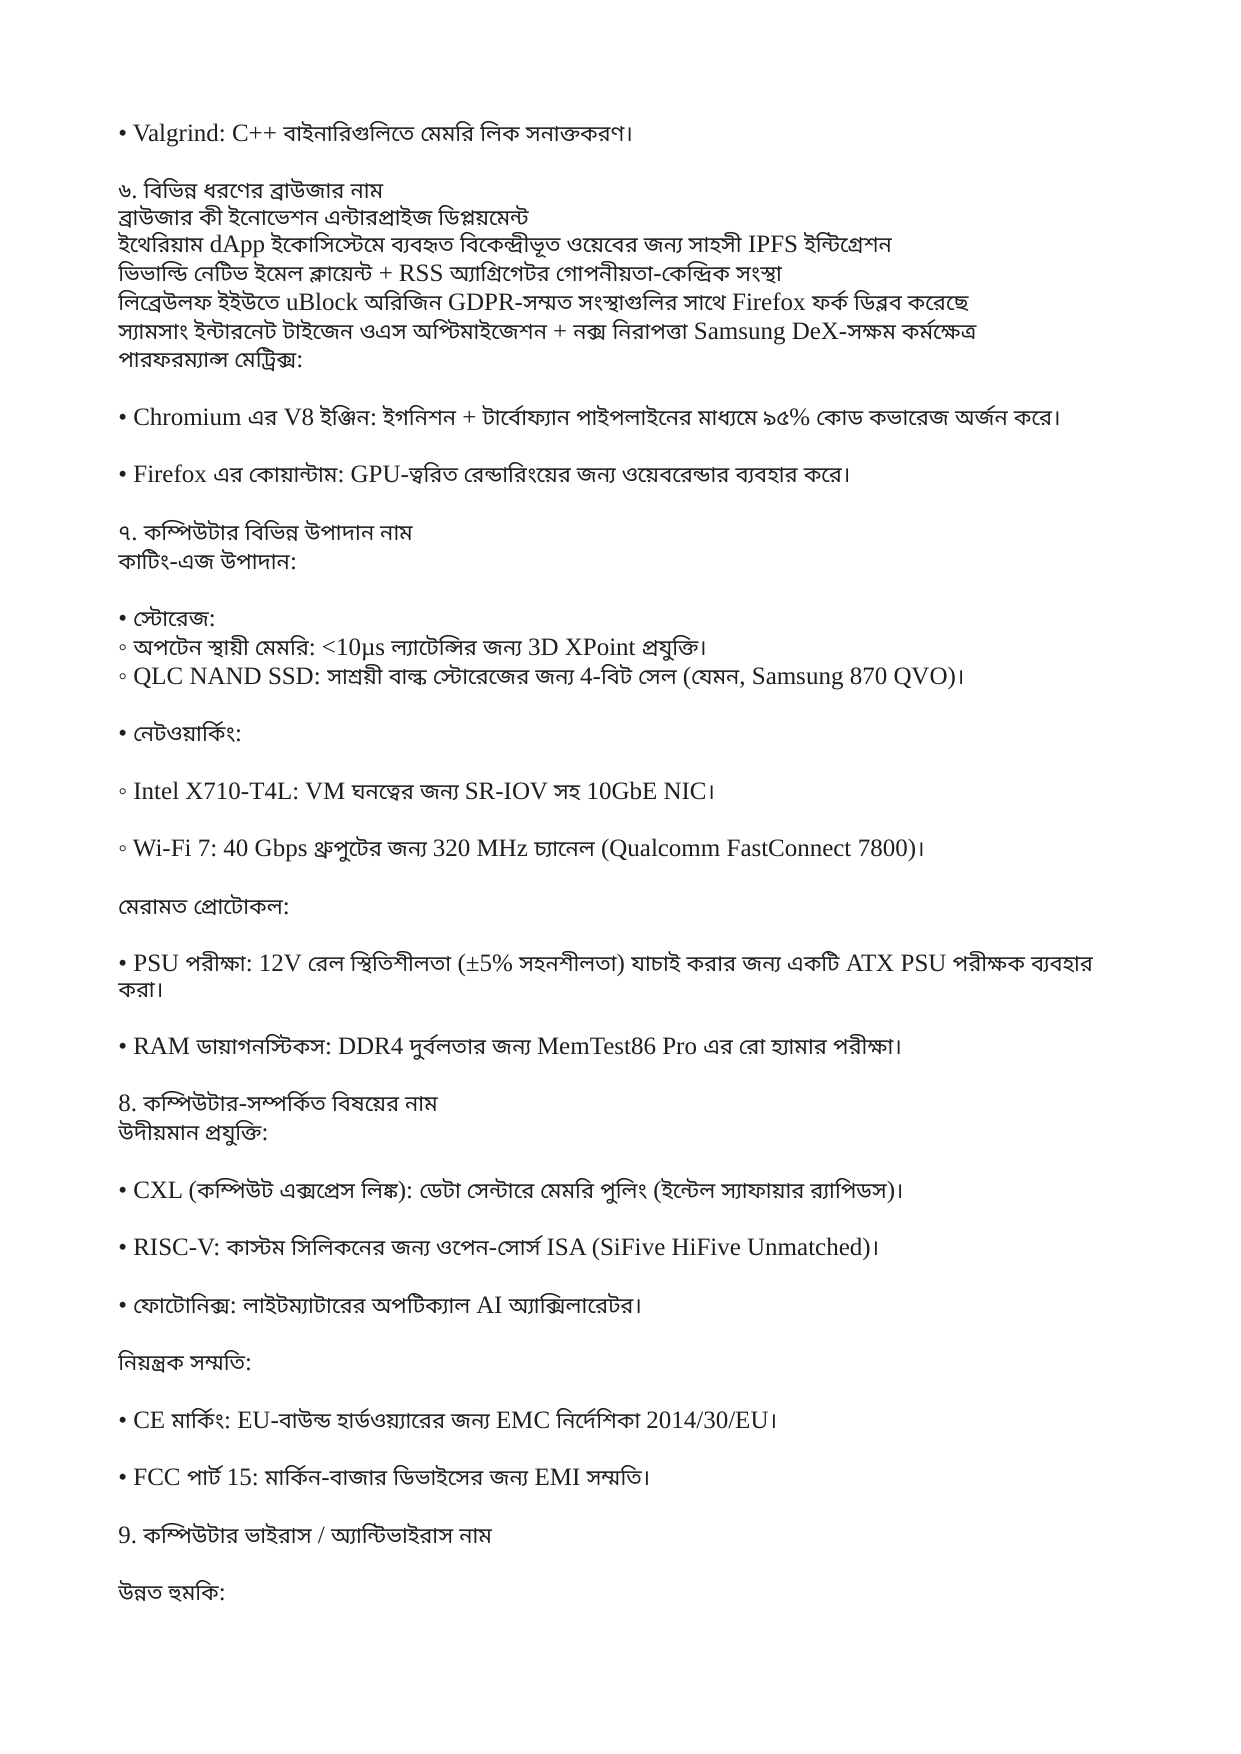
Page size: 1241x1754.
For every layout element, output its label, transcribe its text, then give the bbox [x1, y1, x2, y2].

text পারফরম্যান্স মেট্রিক্স: [118, 344, 1122, 373]
text • নেটওয়ার্কিং: [118, 718, 1122, 747]
text 8. কম্পিউটার-সম্পর্কিত বিষয়ের নাম [118, 1088, 1122, 1117]
text • Firefox এর কোয়ান্টাম: GPU-ত্বরিত রেন্ডারিংয়ের জন্য ওয়েবরেন্ডার ব্যবহার করে। [118, 459, 1122, 488]
text স্যামসাং ইন্টারনেট টাইজেন ওএস অপ্টিমাইজেশন + নক্স নিরাপত্তা Samsung DeX-সক্ষম কর্মক্ষেত্র [118, 316, 1122, 344]
text কাটিং-এজ উপাদান: [118, 546, 1122, 574]
text মেরামত প্রোটোকল: [118, 891, 1122, 919]
text লিব্রেউলফ ইইউতে uBlock অরিজিন GDPR-সম্মত সংস্থাগুলির সাথে Firefox ফর্ক ডিব্লব করেছে [118, 287, 1122, 316]
text • ফোটোনিক্স: লাইটম্যাটারের অপটিক্যাল AI অ্যাক্সিলারেটর। [118, 1290, 1122, 1318]
text ভিভাল্ডি নেটিভ ইমেল ক্লায়েন্ট + RSS অ্যাগ্রিগেটর গোপনীয়তা-কেন্দ্রিক সংস্থা [118, 258, 1122, 287]
text নিয়ন্ত্রক সম্মতি: [118, 1347, 1122, 1376]
text 9. কম্পিউটার ভাইরাস / অ্যান্টিভাইরাস নাম [118, 1520, 1122, 1548]
text • FCC পার্ট 15: মার্কিন-বাজার ডিভাইসের জন্য EMI সম্মতি। [118, 1462, 1122, 1491]
text • PSU পরীক্ষা: 12V রেল স্থিতিশীলতা (±5% সহনশীলতা) যাচাই করার জন্য একটি ATX PSU পরীক্ষক ব্যবহার করা। [118, 948, 1122, 1002]
text উন্নত হুমকি: [118, 1577, 1122, 1606]
text • Valgrind: C++ বাইনারিগুলিতে মেমরি লিক সনাক্তকরণ। [118, 118, 1122, 147]
text ইথেরিয়াম dApp ইকোসিস্টেমে ব্যবহৃত বিকেন্দ্রীভূত ওয়েবের জন্য সাহসী IPFS ইন্টিগ্রেশন [118, 229, 1122, 258]
text ব্রাউজার কী ইনোভেশন এন্টারপ্রাইজ ডিপ্লয়মেন্ট [118, 204, 1122, 229]
text • CXL (কম্পিউট এক্সপ্রেস লিঙ্ক): ডেটা সেন্টারে মেমরি পুলিং (ইন্টেল স্যাফায়ার র‍্যাপিডস)। [118, 1175, 1122, 1203]
text ৬. বিভিন্ন ধরণের ব্রাউজার নাম [118, 176, 1122, 204]
text • স্টোরেজ: [118, 603, 1122, 632]
text ◦ অপটেন স্থায়ী মেমরি: <10µs ল্যাটেন্সির জন্য 3D XPoint প্রযুক্তি। [118, 632, 1122, 661]
text • RAM ডায়াগনস্টিকস: DDR4 দুর্বলতার জন্য MemTest86 Pro এর রো হ্যামার পরীক্ষা। [118, 1031, 1122, 1060]
text উদীয়মান প্রযুক্তি: [118, 1117, 1122, 1146]
text • Chromium এর V8 ইঞ্জিন: ইগনিশন + টার্বোফ্যান পাইপলাইনের মাধ্যমে ৯৫% কোড কভারেজ অর্জন করে। [118, 402, 1122, 431]
text ◦ QLC NAND SSD: সাশ্রয়ী বাল্ক স্টোরেজের জন্য 4-বিট সেল (যেমন, Samsung 870 QVO)। [118, 661, 1122, 689]
text • CE মার্কিং: EU-বাউন্ড হার্ডওয়্যারের জন্য EMC নির্দেশিকা 2014/30/EU। [118, 1405, 1122, 1433]
text ৭. কম্পিউটার বিভিন্ন উপাদান নাম [118, 517, 1122, 546]
text ◦ Intel X710-T4L: VM ঘনত্বের জন্য SR-IOV সহ 10GbE NIC। [118, 776, 1122, 804]
text • RISC-V: কাস্টম সিলিকনের জন্য ওপেন-সোর্স ISA (SiFive HiFive Unmatched)। [118, 1232, 1122, 1261]
text ◦ Wi-Fi 7: 40 Gbps থ্রুপুটের জন্য 320 MHz চ্যানেল (Qualcomm FastConnect 7800)। [118, 833, 1122, 862]
